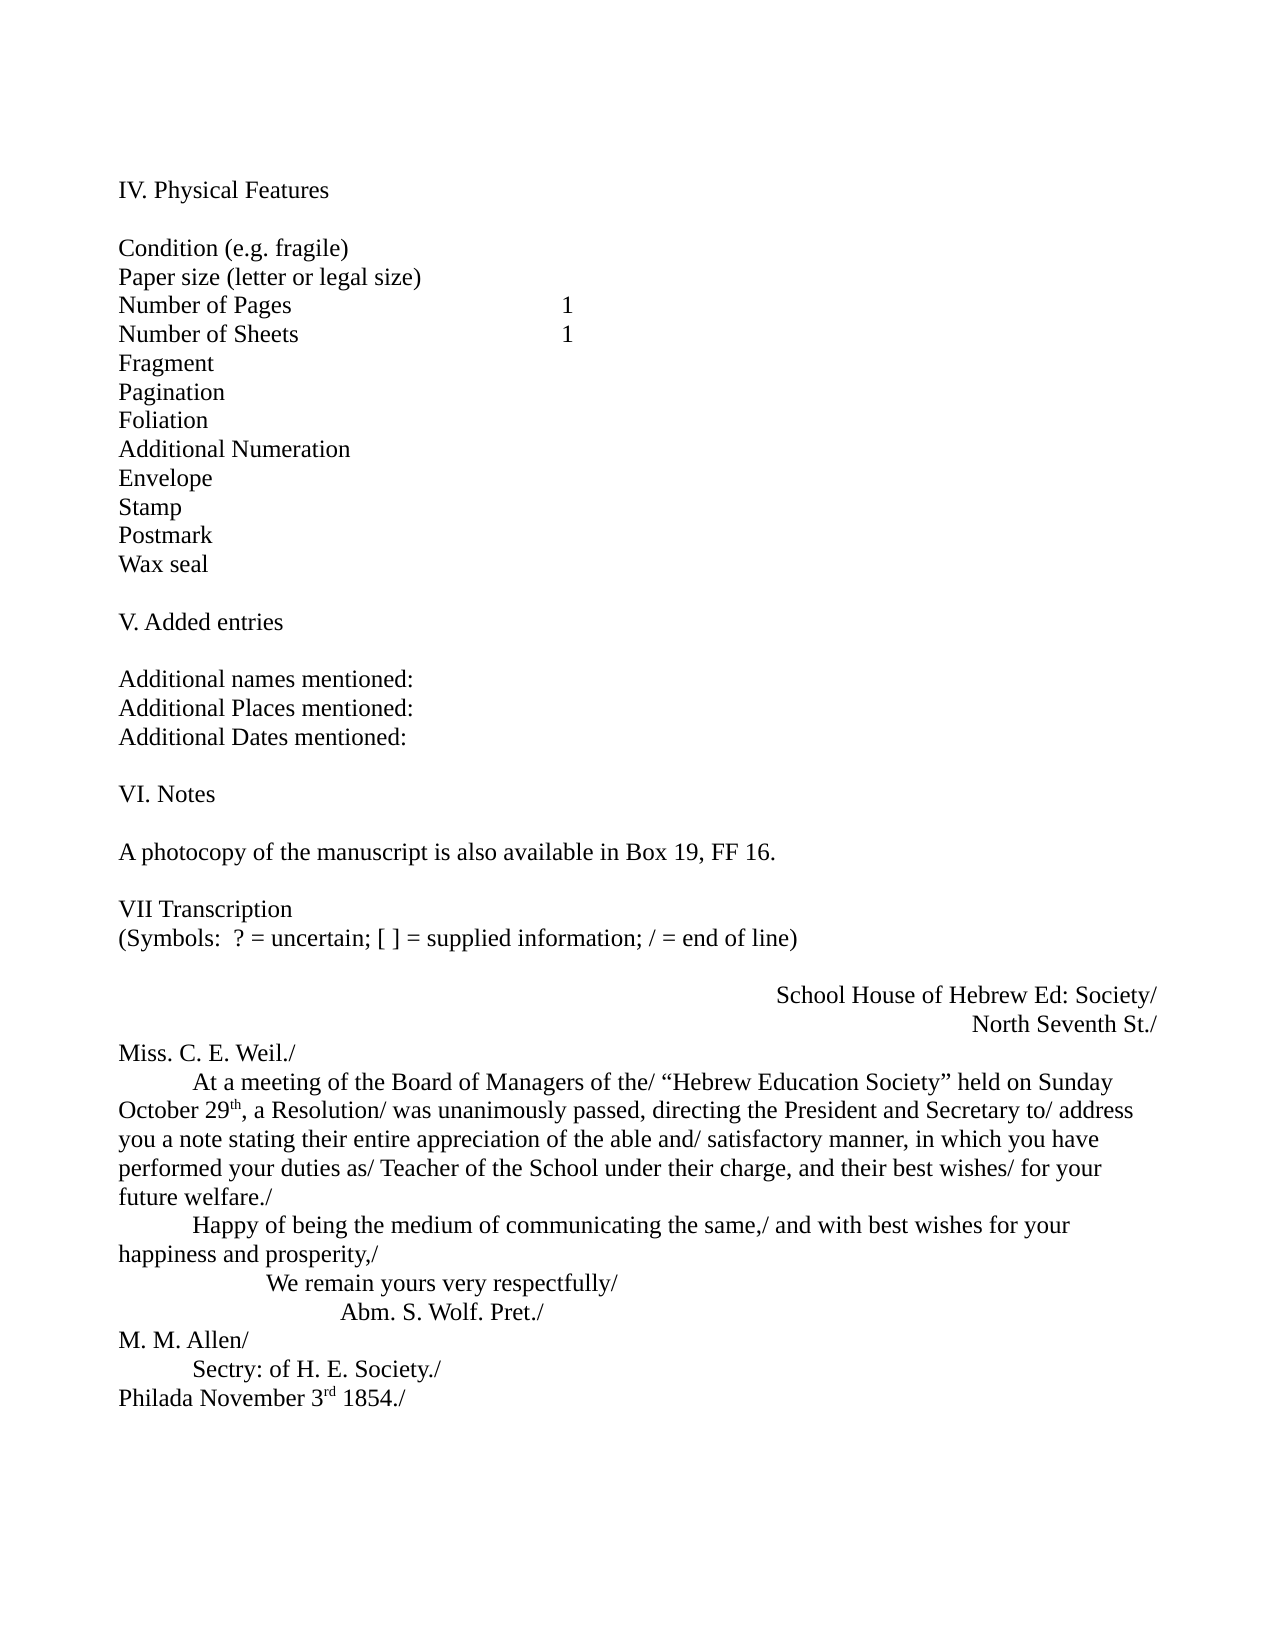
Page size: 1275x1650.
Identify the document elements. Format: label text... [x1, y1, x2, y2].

text Additional Numeration [118, 434, 1157, 463]
text Happy of being the medium of communicating the same,/ and with best wishes for your happiness and prosperity,/ [118, 1211, 1157, 1268]
text Additional names mentioned: [118, 664, 1157, 693]
text At a meeting of the Board of Managers of the/ “Hebrew Education Society” held on Sunday October 29th, a Resolution/ was unanimously passed, directing the President and Secretary to/ address you a note stating their entire appreciation of the able and/ satisfactory manner, in which you have performed your duties as/ Teacher of the School under their charge, and their best wishes/ for your future welfare./ [118, 1067, 1157, 1211]
text Foliation [118, 406, 1157, 434]
text VI. Notes [118, 779, 1157, 808]
text Condition (e.g. fragile) [118, 233, 1157, 262]
text Additional Dates mentioned: [118, 722, 1157, 751]
text Philada November 3rd 1854./ [118, 1383, 1157, 1412]
text Envelope [118, 463, 1157, 492]
text Additional Places mentioned: [118, 693, 1157, 722]
text IV. Physical Features [118, 176, 1157, 204]
text Paper size (letter or legal size) [118, 262, 1157, 291]
text Sectry: of H. E. Society./ [118, 1354, 1157, 1383]
text M. M. Allen/ [118, 1326, 1157, 1354]
text A photocopy of the manuscript is also available in Box 19, FF 16. [118, 837, 1157, 866]
text Postmark [118, 521, 1157, 549]
text Wax seal [118, 549, 1157, 578]
text We remain yours very respectfully/ [118, 1268, 1157, 1297]
text VII Transcription [118, 894, 1157, 923]
text Number of Pages 1 [118, 291, 1157, 319]
text Abm. S. Wolf. Pret./ [118, 1297, 1157, 1326]
text V. Added entries [118, 607, 1157, 636]
text (Symbols: ? = uncertain; [ ] = supplied information; / = end of line) [118, 923, 1157, 952]
text Miss. C. E. Weil./ [118, 1038, 1157, 1067]
text Pagination [118, 377, 1157, 406]
text School House of Hebrew Ed: Society/ [118, 981, 1157, 1009]
text Fragment [118, 348, 1157, 377]
text North Seventh St./ [118, 1009, 1157, 1038]
text Stamp [118, 492, 1157, 521]
text Number of Sheets 1 [118, 319, 1157, 348]
